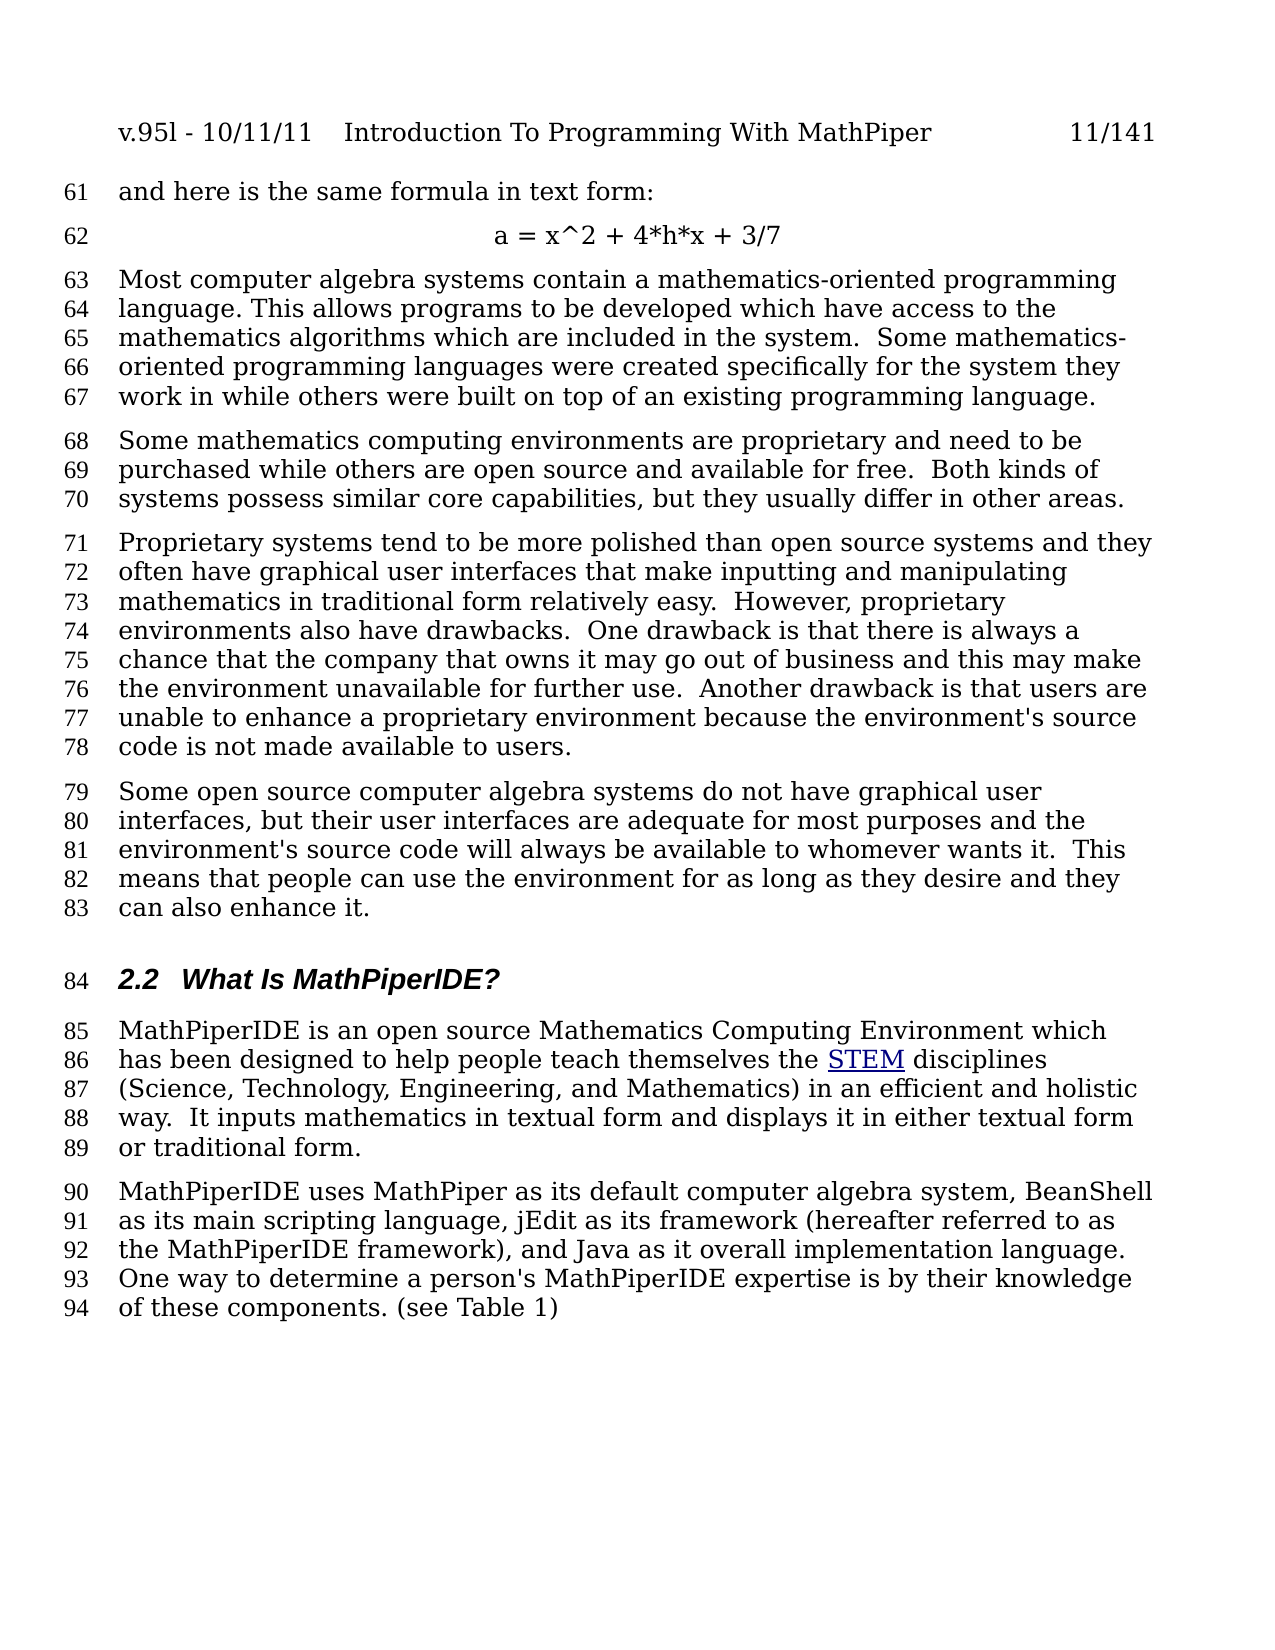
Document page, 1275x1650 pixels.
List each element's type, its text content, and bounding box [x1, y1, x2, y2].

text MathPiperIDE is an open source Mathematics Computing Environment which has been designed to help people teach themselves the STEM disciplines (Science, Technology, Engineering, and Mathematics) in an efficient and holistic way. It inputs mathematics in textual form and displays it in either textual form or traditional form. [118, 1016, 1157, 1162]
text a = x^2 + 4*h*x + 3/7 [118, 221, 1157, 250]
subtitle What Is MathPiperIDE? [118, 962, 1157, 995]
text and here is the same formula in text form: [118, 177, 1157, 206]
text Some open source computer algebra systems do not have graphical user interfaces, but their user interfaces are adequate for most purposes and the environment's source code will always be available to whomever wants it. This means that people can use the environment for as long as they desire and they can also enhance it. [118, 777, 1157, 923]
text Some mathematics computing environments are proprietary and need to be purchased while others are open source and available for free. Both kinds of systems possess similar core capabilities, but they usually differ in other areas. [118, 426, 1157, 513]
text MathPiperIDE uses MathPiper as its default computer algebra system, BeanShell as its main scripting language, jEdit as its framework (hereafter referred to as the MathPiperIDE framework), and Java as it overall implementation language. One way to determine a person's MathPiperIDE expertise is by their knowledge of these components. (see Table 1) [118, 1177, 1157, 1323]
text Proprietary systems tend to be more polished than open source systems and they often have graphical user interfaces that make inputting and manipulating mathematics in traditional form relatively easy. However, proprietary environments also have drawbacks. One drawback is that there is always a chance that the company that owns it may go out of business and this may make the environment unavailable for further use. Another drawback is that users are unable to enhance a proprietary environment because the environment's source code is not made available to users. [118, 528, 1157, 762]
text Most computer algebra systems contain a mathematics-oriented programming language. This allows programs to be developed which have access to the mathematics algorithms which are included in the system. Some mathematics-oriented programming languages were created specifically for the system they work in while others were built on top of an existing programming language. [118, 265, 1157, 411]
